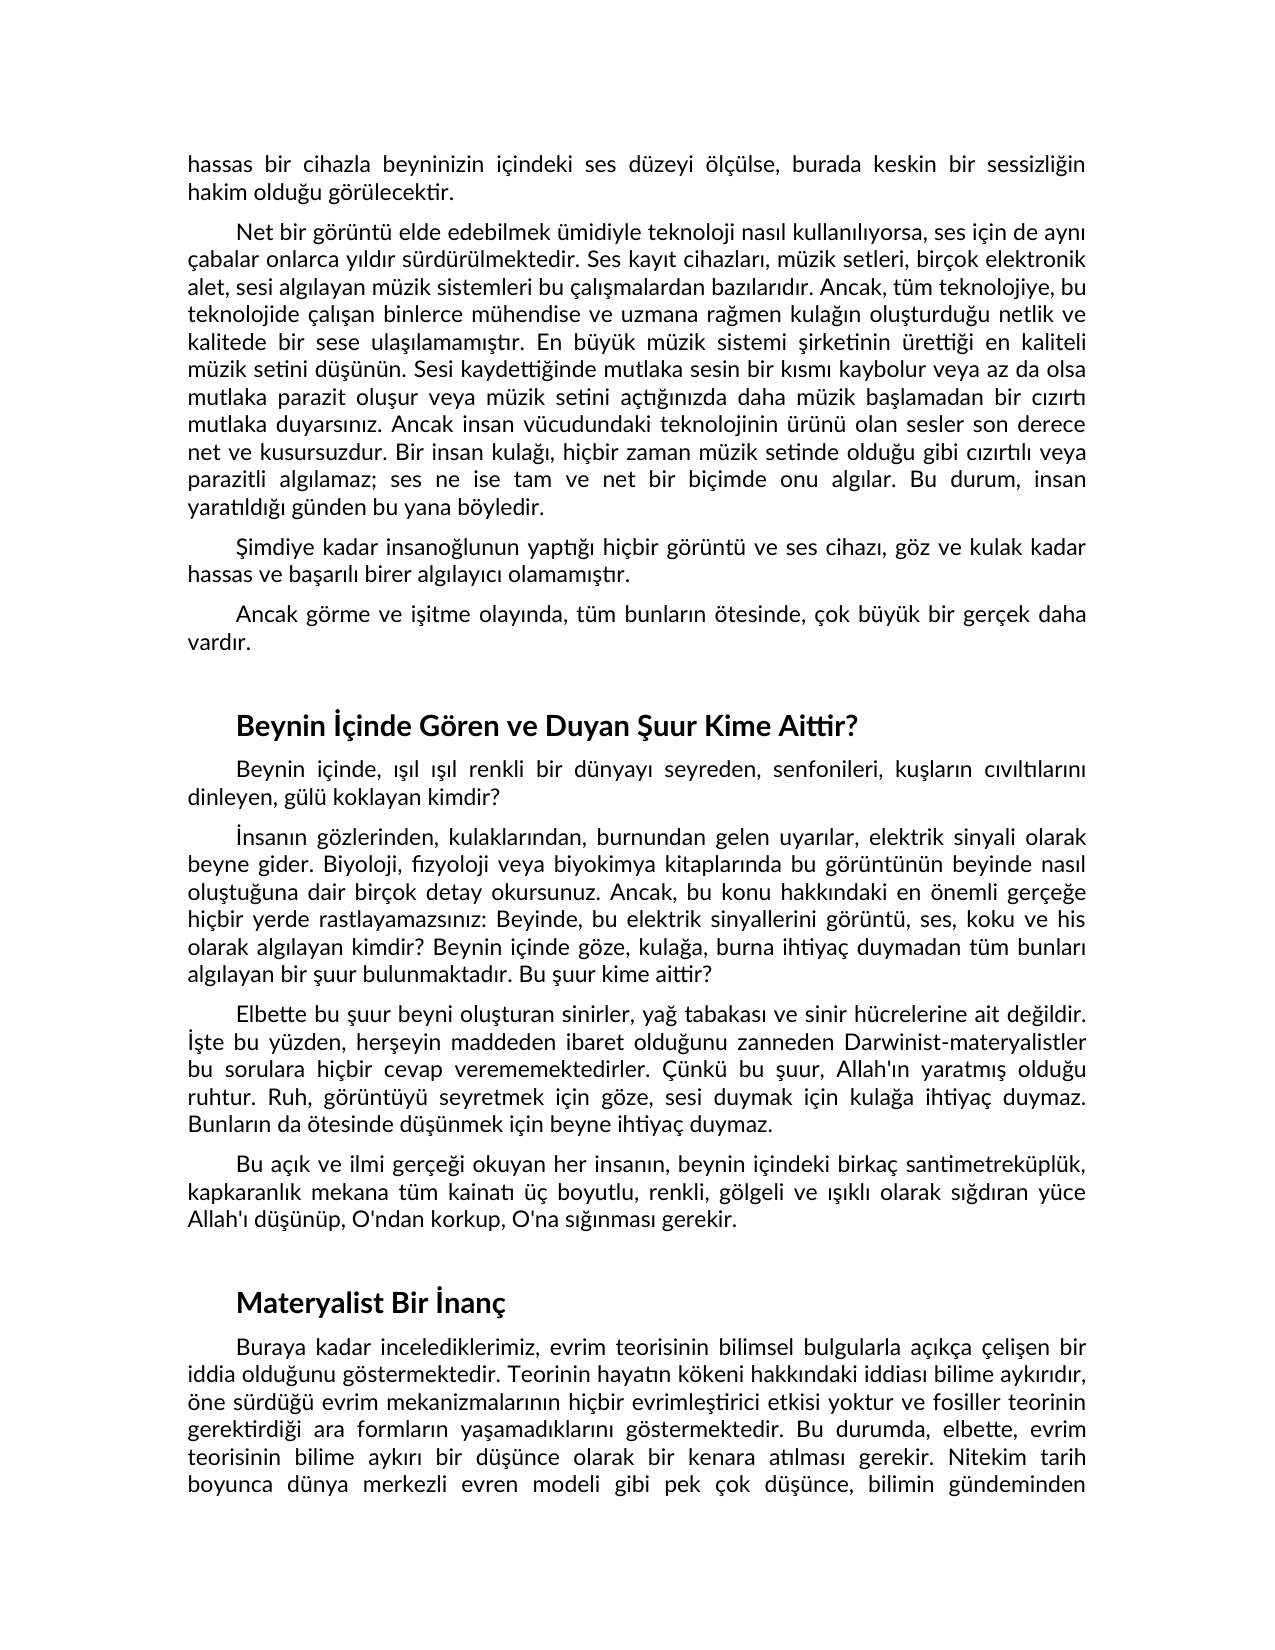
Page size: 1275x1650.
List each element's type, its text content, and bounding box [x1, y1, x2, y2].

text hassas bir cihazla beyninizin içindeki ses düzeyi ölçülse, burada keskin bir sessizliğin hakim olduğu görülecektir. [187, 150, 1087, 205]
text Beynin İçinde Gören ve Duyan Şuur Kime Aittir? [187, 707, 1087, 742]
text Ancak görme ve işitme olayında, tüm bunların ötesinde, çok büyük bir gerçek daha vardır. [187, 600, 1087, 655]
text İnsanın gözlerinden, kulaklarından, burnundan gelen uyarılar, elektrik sinyali olarak beyne gider. Biyoloji, fizyoloji veya biyokimya kitaplarında bu görüntünün beyinde nasıl oluştuğuna dair birçok detay okursunuz. Ancak, bu konu hakkındaki en önemli gerçeğe hiçbir yerde rastlayamazsınız: Beyinde, bu elektrik sinyallerini görüntü, ses, koku ve his olarak algılayan kimdir? Beynin içinde göze, kulağa, burna ihtiyaç duymadan tüm bunları algılayan bir şuur bulunmaktadır. Bu şuur kime aittir? [187, 822, 1087, 987]
text Buraya kadar incelediklerimiz, evrim teorisinin bilimsel bulgularla açıkça çelişen bir iddia olduğunu göstermektedir. Teorinin hayatın kökeni hakkındaki iddiası bilime aykırıdır, öne sürdüğü evrim mekanizmalarının hiçbir evrimleştirici etkisi yoktur ve fosiller teorinin gerektirdiği ara formların yaşamadıklarını göstermektedir. Bu durumda, elbette, evrim teorisinin bilime aykırı bir düşünce olarak bir kenara atılması gerekir. Nitekim tarih boyunca dünya merkezli evren modeli gibi pek çok düşünce, bilimin gündeminden [187, 1332, 1087, 1497]
text Net bir görüntü elde edebilmek ümidiyle teknoloji nasıl kullanılıyorsa, ses için de aynı çabalar onlarca yıldır sürdürülmektedir. Ses kayıt cihazları, müzik setleri, birçok elektronik alet, sesi algılayan müzik sistemleri bu çalışmalardan bazılarıdır. Ancak, tüm teknolojiye, bu teknolojide çalışan binlerce mühendise ve uzmana rağmen kulağın oluşturduğu netlik ve kalitede bir sese ulaşılamamıştır. En büyük müzik sistemi şirketinin ürettiği en kaliteli müzik setini düşünün. Sesi kaydettiğinde mutlaka sesin bir kısmı kaybolur veya az da olsa mutlaka parazit oluşur veya müzik setini açtığınızda daha müzik başlamadan bir cızırtı mutlaka duyarsınız. Ancak insan vücudundaki teknolojinin ürünü olan sesler son derece net ve kusursuzdur. Bir insan kulağı, hiçbir zaman müzik setinde olduğu gibi cızırtılı veya parazitli algılamaz; ses ne ise tam ve net bir biçimde onu algılar. Bu durum, insan yaratıldığı günden bu yana böyledir. [187, 217, 1087, 520]
text Şimdiye kadar insanoğlunun yaptığı hiçbir görüntü ve ses cihazı, göz ve kulak kadar hassas ve başarılı birer algılayıcı olamamıştır. [187, 532, 1087, 587]
text Bu açık ve ilmi gerçeği okuyan her insanın, beynin içindeki birkaç santimetreküplük, kapkaranlık mekana tüm kainatı üç boyutlu, renkli, gölgeli ve ışıklı olarak sığdıran yüce Allah'ı düşünüp, O'ndan korkup, O'na sığınması gerekir. [187, 1150, 1087, 1232]
text Materyalist Bir İnanç [187, 1285, 1087, 1320]
text Elbette bu şuur beyni oluşturan sinirler, yağ tabakası ve sinir hücrelerine ait değildir. İşte bu yüzden, herşeyin maddeden ibaret olduğunu zanneden Darwinist-materyalistler bu sorulara hiçbir cevap verememektedirler. Çünkü bu şuur, Allah'ın yaratmış olduğu ruhtur. Ruh, görüntüyü seyretmek için göze, sesi duymak için kulağa ihtiyaç duymaz. Bunların da ötesinde düşünmek için beyne ihtiyaç duymaz. [187, 1000, 1087, 1137]
text Beynin içinde, ışıl ışıl renkli bir dünyayı seyreden, senfonileri, kuşların cıvıltılarını dinleyen, gülü koklayan kimdir? [187, 755, 1087, 810]
